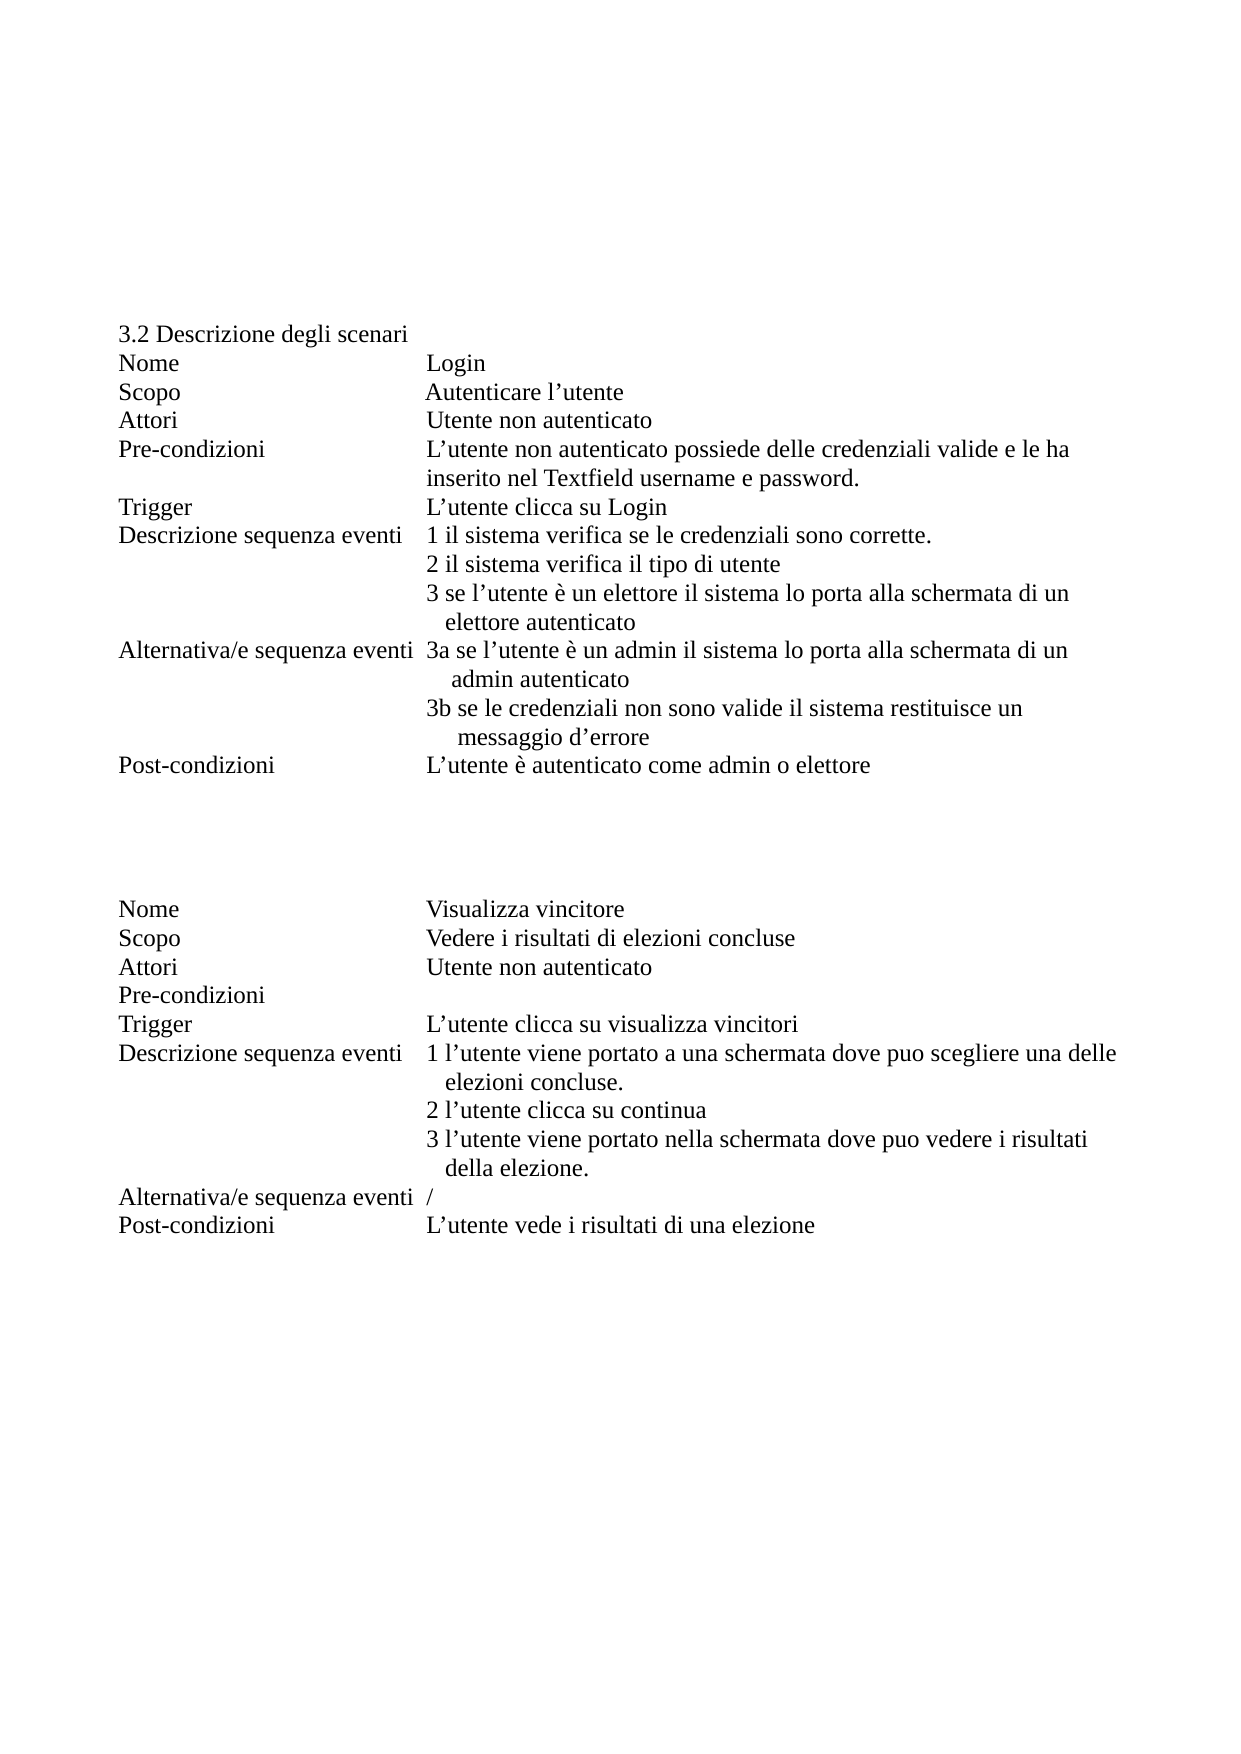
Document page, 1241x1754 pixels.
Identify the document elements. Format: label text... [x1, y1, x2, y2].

table_cell Autenticare l’utente [420, 377, 1123, 406]
table_cell [420, 981, 1123, 1009]
table_cell 3a se l’utente è un admin il sistema lo porta alla schermata di un admin autenticato 3b se le credenziali non sono valide il sistema restituisce un messaggio d’errore [420, 636, 1123, 751]
table_cell L’utente vede i risultati di una elezione [420, 1211, 1123, 1239]
table_cell Scopo [118, 377, 420, 406]
table_cell Trigger [118, 492, 420, 521]
table_cell Vedere i risultati di elezioni concluse [420, 923, 1123, 952]
table_cell L’utente non autenticato possiede delle credenziali valide e le ha inserito nel Textfield username e password. [420, 434, 1123, 492]
table_cell Utente non autenticato [420, 952, 1123, 981]
table_cell Scopo [118, 923, 420, 952]
table_cell Descrizione sequenza eventi [118, 1038, 420, 1182]
table_cell L’utente clicca su visualizza vincitori [420, 1009, 1123, 1038]
table_header Nome [118, 348, 420, 377]
table_cell Descrizione sequenza eventi [118, 521, 420, 636]
table_header Visualizza vincitore [420, 894, 1123, 923]
table_cell 1 il sistema verifica se le credenziali sono corrette. 2 il sistema verifica il tipo di utente 3 se l’utente è un elettore il sistema lo porta alla schermata di un elettore autenticato [420, 521, 1123, 636]
table_cell Post-condizioni [118, 1211, 420, 1239]
table_header Login [420, 348, 1123, 377]
table_cell Alternativa/e sequenza eventi [118, 1182, 420, 1211]
table_cell / [420, 1182, 1123, 1211]
table_header Nome [118, 894, 420, 923]
table_cell Post-condizioni [118, 751, 420, 779]
table_cell Utente non autenticato [420, 406, 1123, 434]
table_cell L’utente clicca su Login [420, 492, 1123, 521]
table_cell Pre-condizioni [118, 981, 420, 1009]
text 3.2 Descrizione degli scenari [118, 319, 1122, 348]
table_cell 1 l’utente viene portato a una schermata dove puo scegliere una delle elezioni concluse. 2 l’utente clicca su continua 3 l’utente viene portato nella schermata dove puo vedere i risultati della elezione. [420, 1038, 1123, 1182]
table_cell L’utente è autenticato come admin o elettore [420, 751, 1123, 779]
table_cell Alternativa/e sequenza eventi [118, 636, 420, 751]
table_cell Trigger [118, 1009, 420, 1038]
table_cell Pre-condizioni [118, 434, 420, 492]
table_cell Attori [118, 406, 420, 434]
table_cell Attori [118, 952, 420, 981]
